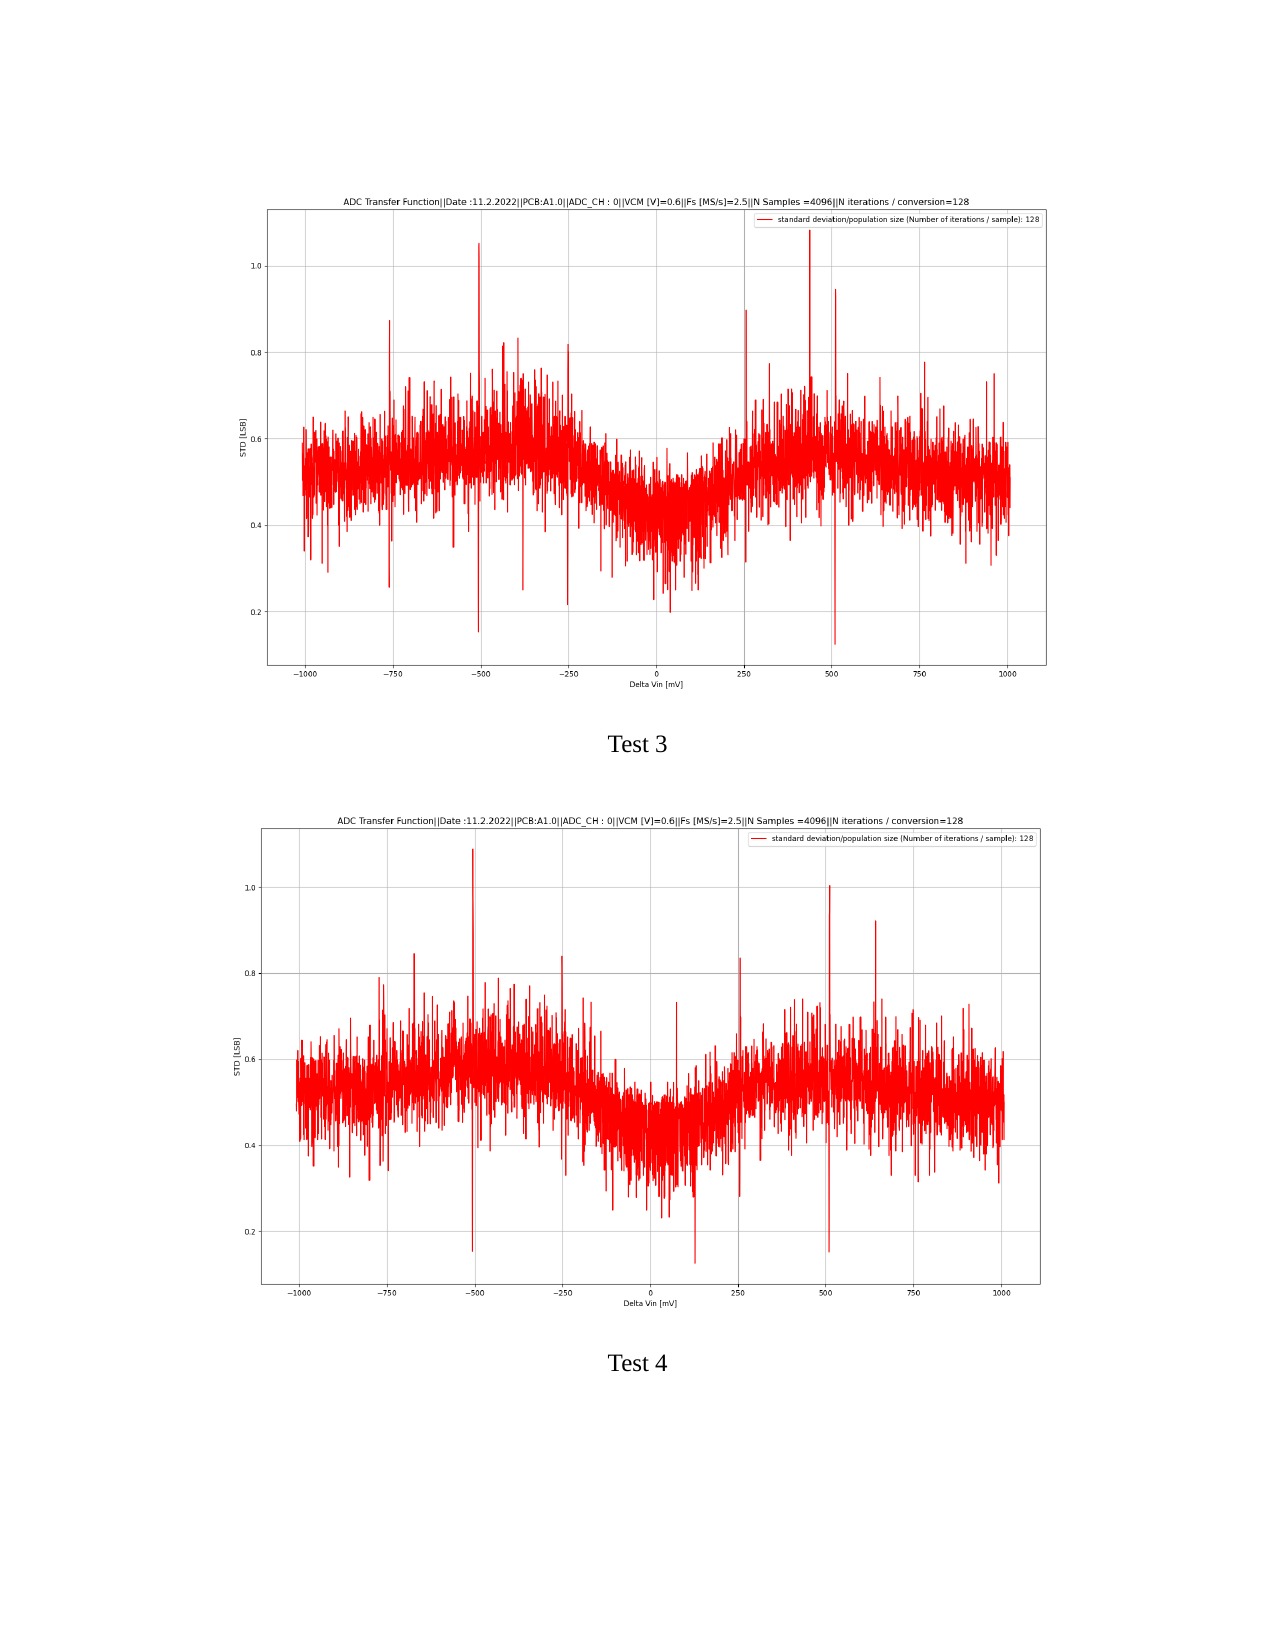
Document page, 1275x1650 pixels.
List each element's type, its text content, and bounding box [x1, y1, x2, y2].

text Test 4 [118, 758, 1157, 1377]
picture [141, 138, 1146, 730]
text Test 3 [118, 118, 1157, 758]
picture [135, 757, 1140, 1349]
